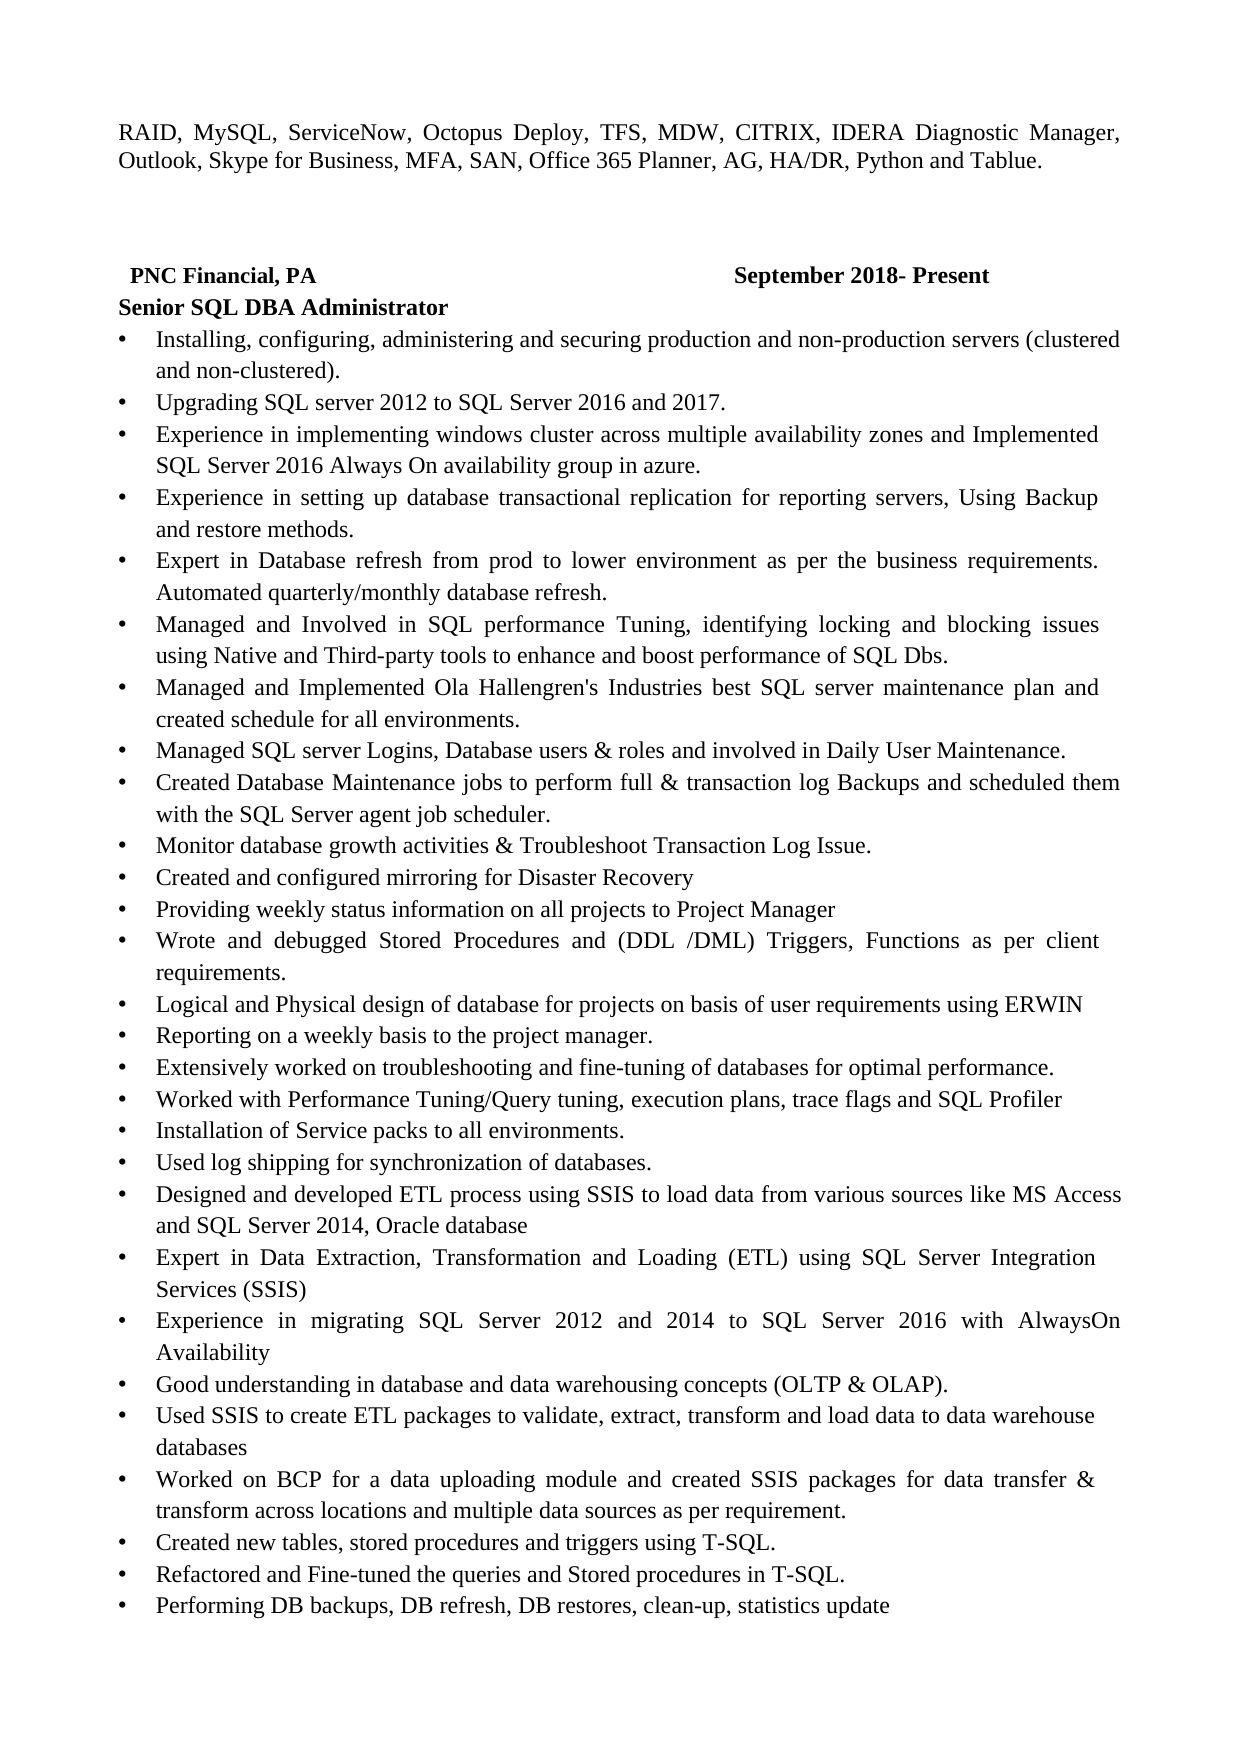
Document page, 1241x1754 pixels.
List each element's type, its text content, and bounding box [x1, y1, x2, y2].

list Used log shipping for synchronization of databases. [118, 1148, 1122, 1176]
list Good understanding in database and data warehousing concepts (OLTP & OLAP). [118, 1370, 1097, 1397]
text PNC Financial, PA September 2018- Present [118, 262, 1122, 289]
list Monitor database growth activities & Troubleshoot Transaction Log Issue. [118, 832, 1122, 859]
list Experience in migrating SQL Server 2012 and 2014 to SQL Server 2016 with AlwaysOn Availability [118, 1307, 1122, 1366]
list Reporting on a weekly basis to the project manager. [118, 1022, 1101, 1049]
list Extensively worked on troubleshooting and fine-tuning of databases for optimal performance. [118, 1053, 1122, 1081]
list Managed and Involved in SQL performance Tuning, identifying locking and blocking issues using Native and Third-party tools to enhance and boost performance of SQL Dbs. [118, 610, 1101, 669]
list Designed and developed ETL process using SSIS to load data from various sources like MS Access and SQL Server 2014, Oracle database [118, 1180, 1122, 1239]
list Wrote and debugged Stored Procedures and (DDL /DML) Triggers, Functions as per client requirements. [118, 927, 1101, 986]
list Expert in Data Extraction, Transformation and Loading (ETL) using SQL Server Integration Services (SSIS) [118, 1243, 1097, 1302]
list Worked with Performance Tuning/Query tuning, execution plans, trace flags and SQL Profiler [118, 1085, 1122, 1112]
list Expert in Database refresh from prod to lower environment as per the business requirements. Automated quarterly/monthly database refresh. [118, 547, 1101, 606]
list Used SSIS to create ETL packages to validate, extract, transform and load data to data warehouse databases [118, 1402, 1097, 1461]
list Created and configured mirroring for Disaster Recovery [118, 863, 1122, 891]
list Logical and Physical design of database for projects on basis of user requirements using ERWIN [118, 990, 1101, 1017]
list Managed SQL server Logins, Database users & roles and involved in Daily User Maintenance. [118, 737, 1122, 764]
text Senior SQL DBA Administrator [118, 293, 1122, 321]
list Providing weekly status information on all projects to Project Manager [118, 895, 1122, 922]
list Managed and Implemented Ola Hallengren's Industries best SQL server maintenance plan and created schedule for all environments. [118, 673, 1101, 732]
list Refactored and Fine-tuned the queries and Stored procedures in T-SQL. [118, 1560, 1122, 1587]
list Installation of Service packs to all environments. [118, 1117, 1122, 1144]
list Experience in implementing windows cluster across multiple availability zones and Implemented SQL Server 2016 Always On availability group in azure. [118, 420, 1101, 479]
list Worked on BCP for a data uploading module and created SSIS packages for data transfer & transform across locations and multiple data sources as per requirement. [118, 1465, 1097, 1524]
text RAID, MySQL, ServiceNow, Octopus Deploy, TFS, MDW, CITRIX, IDERA Diagnostic Manager, Outlook, Skype for Business, MFA, SAN, Office 365 Planner, AG, HA/DR, Python and Tablue. [118, 118, 1122, 173]
list Performing DB backups, DB refresh, DB restores, clean-up, statistics update [118, 1592, 1122, 1619]
list Created Database Maintenance jobs to perform full & transaction log Backups and scheduled them with the SQL Server agent job scheduler. [118, 768, 1122, 827]
list Created new tables, stored procedures and triggers using T-SQL. [118, 1528, 1122, 1556]
list Upgrading SQL server 2012 to SQL Server 2016 and 2017. [118, 388, 1101, 416]
list Experience in setting up database transactional replication for reporting servers, Using Backup and restore methods. [118, 483, 1101, 542]
list Installing, configuring, administering and securing production and non-production servers (clustered and non-clustered). [118, 325, 1122, 384]
